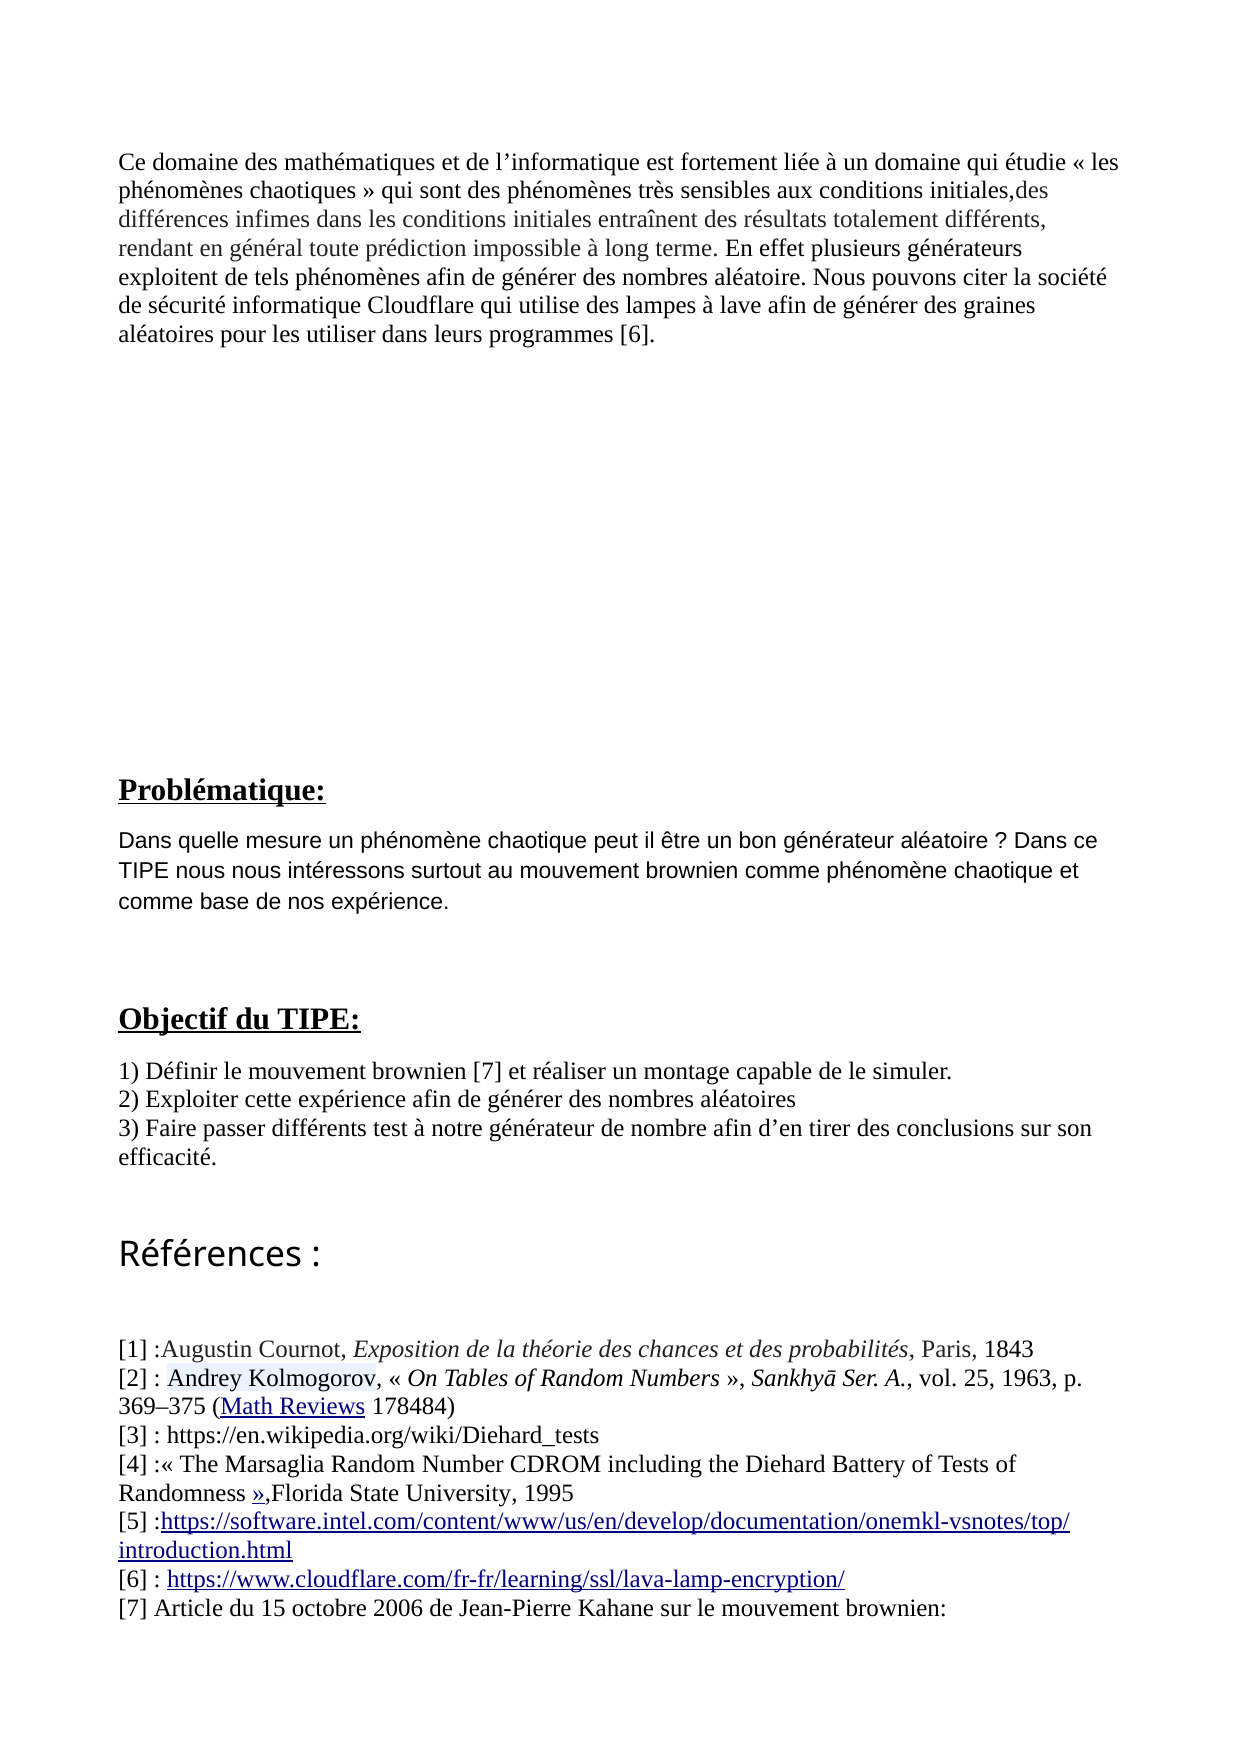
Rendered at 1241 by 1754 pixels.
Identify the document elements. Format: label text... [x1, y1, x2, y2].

text [7] Article du 15 octobre 2006 de Jean-Pierre Kahane sur le mouvement brownien: [118, 1593, 1122, 1621]
text 3) Faire passer différents test à notre générateur de nombre afin d’en tirer des conclusions sur son efficacité. [118, 1113, 1122, 1171]
text 1) Définir le mouvement brownien [7] et réaliser un montage capable de le simuler. [118, 1056, 1122, 1084]
text [6] : https://www.cloudflare.com/fr-fr/learning/ssl/lava-lamp-encryption/ [118, 1564, 1122, 1593]
text Références : [118, 1228, 1122, 1276]
text [5] :https://software.intel.com/content/www/us/en/develop/documentation/onemkl-vsnotes/top/introduction.html [118, 1506, 1122, 1564]
text [1] :Augustin Cournot, Exposition de la théorie des chances et des probabilités, Paris, 1843 [118, 1334, 1122, 1363]
text [4] :« The Marsaglia Random Number CDROM including the Diehard Battery of Tests of Randomness »,Florida State University, 1995 [118, 1449, 1122, 1506]
text Ce domaine des mathématiques et de l’informatique est fortement liée à un domaine qui étudie « les phénomènes chaotiques » qui sont des phénomènes très sensibles aux conditions initiales,des différences infimes dans les conditions initiales entraînent des résultats totalement différents, rendant en général toute prédiction impossible à long terme. En effet plusieurs générateurs exploitent de tels phénomènes afin de générer des nombres aléatoire. Nous pouvons citer la société de sécurité informatique Cloudflare qui utilise des lampes à lave afin de générer des graines aléatoires pour les utiliser dans leurs programmes [6]. [118, 147, 1122, 348]
text [2] : Andrey Kolmogorov, « On Tables of Random Numbers », Sankhyā Ser. A., vol. 25,‎ 1963, p. 369–375 (Math Reviews 178484) [118, 1363, 1122, 1420]
text [3] : https://en.wikipedia.org/wiki/Diehard_tests [118, 1420, 1122, 1449]
text Problématique: [118, 704, 1122, 807]
text Dans quelle mesure un phénomène chaotique peut il être un bon générateur aléatoire ? Dans ce TIPE nous nous intéressons surtout au mouvement brownien comme phénomène chaotique et comme base de nos expérience. [118, 827, 1122, 947]
text Objectif du TIPE: [118, 966, 1122, 1036]
text 2) Exploiter cette expérience afin de générer des nombres aléatoires [118, 1084, 1122, 1113]
